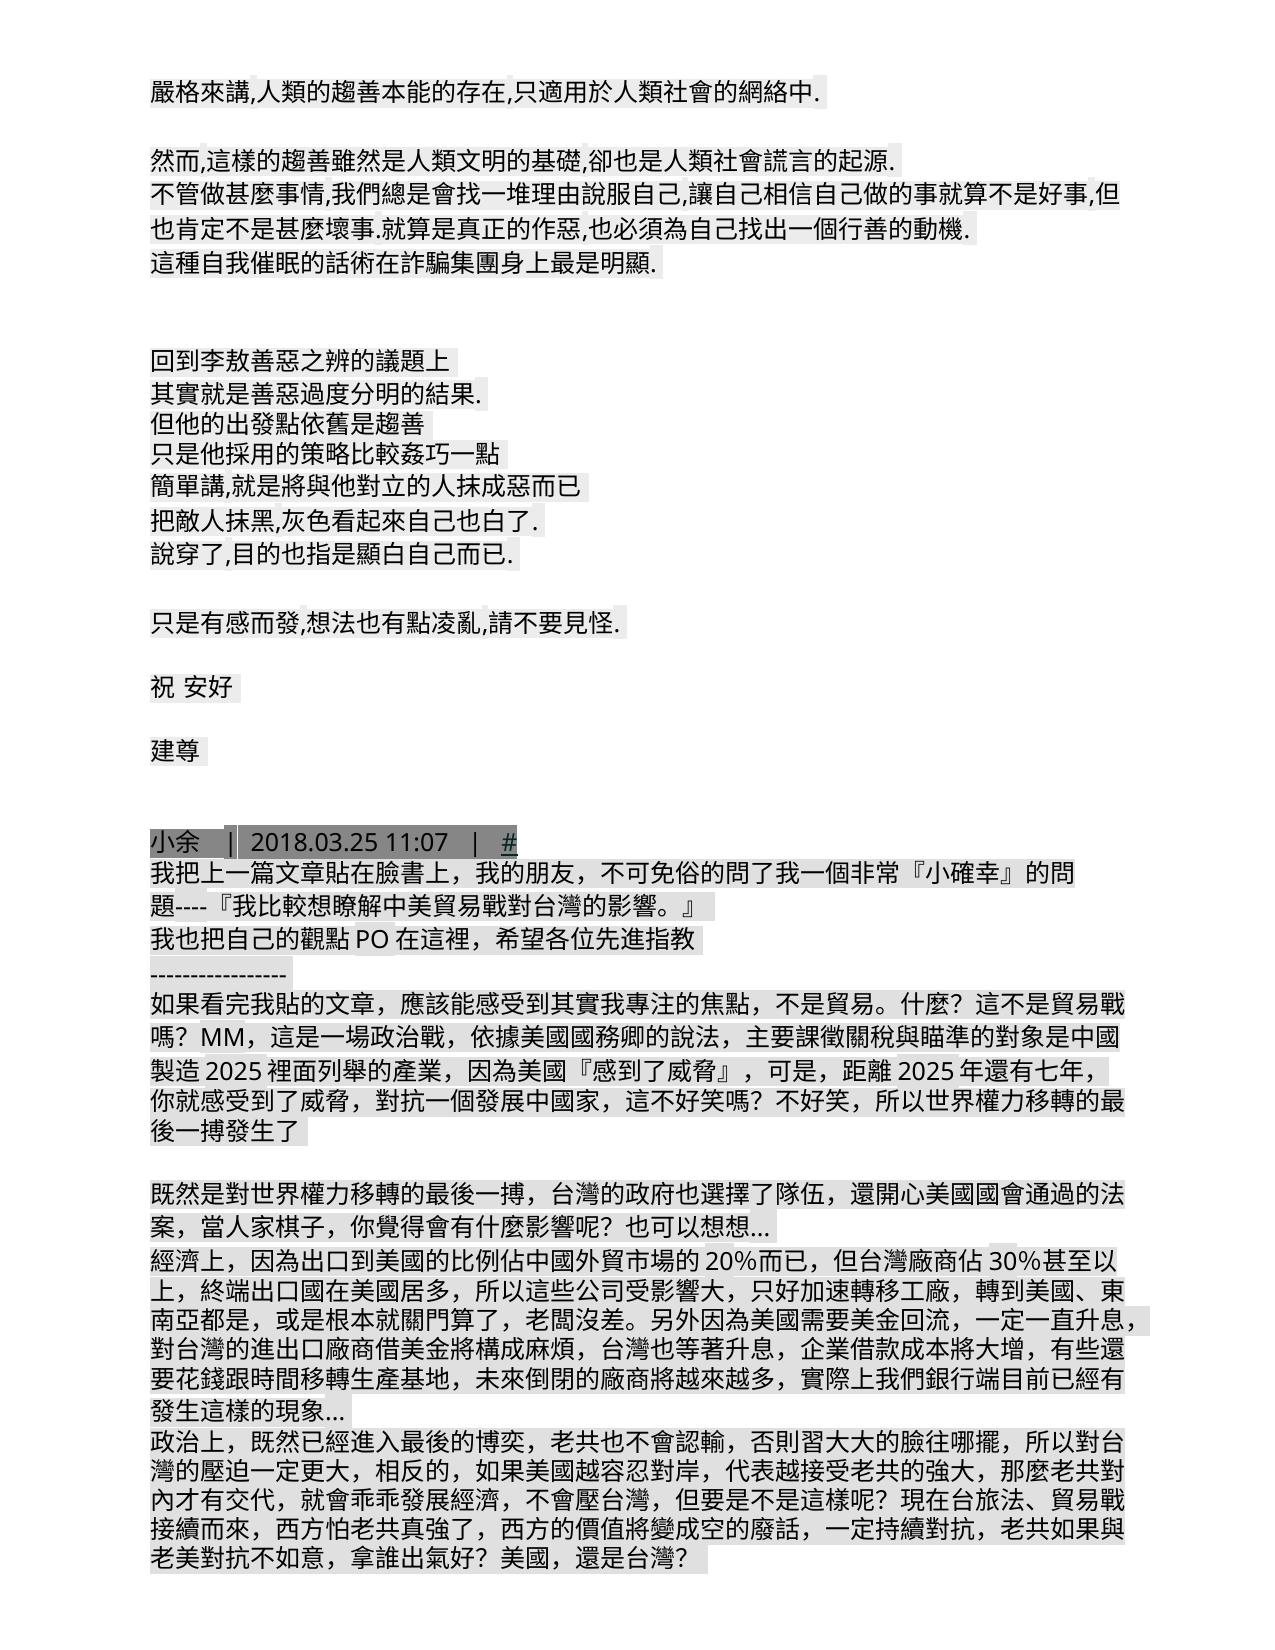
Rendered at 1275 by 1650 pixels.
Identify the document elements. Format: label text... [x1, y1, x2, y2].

text 嚴格來講,人類的趨善本能的存在,只適用於人類社會的網絡中. 然而,這樣的趨善雖然是人類文明的基礎,卻也是人類社會謊言的起源. 不管做甚麼事情,我們總是會找一堆理由說服自己,讓自己相信自己做的事就算不是好事,但也肯定不是甚麼壞事.就算是真正的作惡,也必須為自己找出一個行善的動機. 這種自我催眠的話術在詐騙集團身上最是明顯. 回到李敖善惡之辨的議題上 其實就是善惡過度分明的結果. 但他的出發點依舊是趨善 只是他採用的策略比較姦巧一點 簡單講,就是將與他對立的人抹成惡而已 把敵人抹黑,灰色看起來自己也白了. 說穿了,目的也指是顯白自己而已. 只是有感而發,想法也有點凌亂,請不要見怪. 祝 安好 建尊 [150, 75, 1125, 800]
text 我把上一篇文章貼在臉書上，我的朋友，不可免俗的問了我一個非常『小確幸』的問題----『我比較想瞭解中美貿易戰對台灣的影響。』 我也把自己的觀點PO在這裡，希望各位先進指教 ----------------- 如果看完我貼的文章，應該能感受到其實我專注的焦點，不是貿易。什麼？這不是貿易戰嗎？MM，這是一場政治戰，依據美國國務卿的說法，主要課徵關稅與瞄準的對象是中國製造2025裡面列舉的產業，因為美國『感到了威脅』，可是，距離2025年還有七年，你就感受到了威脅，對抗一個發展中國家，這不好笑嗎？不好笑，所以世界權力移轉的最後一搏發生了 既然是對世界權力移轉的最後一搏，台灣的政府也選擇了隊伍，還開心美國國會通過的法案，當人家棋子，你覺得會有什麼影響呢？也可以想想... 經濟上，因為出口到美國的比例佔中國外貿市場的20％而已，但台灣廠商佔30％甚至以上，終端出口國在美國居多，所以這些公司受影響大，只好加速轉移工廠，轉到美國、東南亞都是，或是根本就關門算了，老闆沒差。另外因為美國需要美金回流，一定一直升息，對台灣的進出口廠商借美金將構成麻煩，台灣也等著升息，企業借款成本將大增，有些還要花錢跟時間移轉生產基地，未來倒閉的廠商將越來越多，實際上我們銀行端目前已經有發生這樣的現象... 政治上，既然已經進入最後的博奕，老共也不會認輸，否則習大大的臉往哪擺，所以對台灣的壓迫一定更大，相反的，如果美國越容忍對岸，代表越接受老共的強大，那麼老共對內才有交代，就會乖乖發展經濟，不會壓台灣，但要是不是這樣呢？現在台旅法、貿易戰接續而來，西方怕老共真強了，西方的價值將變成空的廢話，一定持續對抗，老共如果與老美對抗不如意，拿誰出氣好？美國，還是台灣？ 我的腦袋大概就只能這樣思考吧參考看看...... ps.另外台灣廠商如果想的是10年以後對岸在這些領域都取得成就的話，會發現自己都沒有參與到，將來就會失去話語權，我想他們不會坐以待斃.....我們不是政治人物，應該要想自己怎麼辦......如果完全不相信老共做的到，那可以安心過日子，可我不是.... [150, 859, 1125, 1574]
text 小余 | 2018.03.25 11:07 | # [150, 825, 1125, 859]
